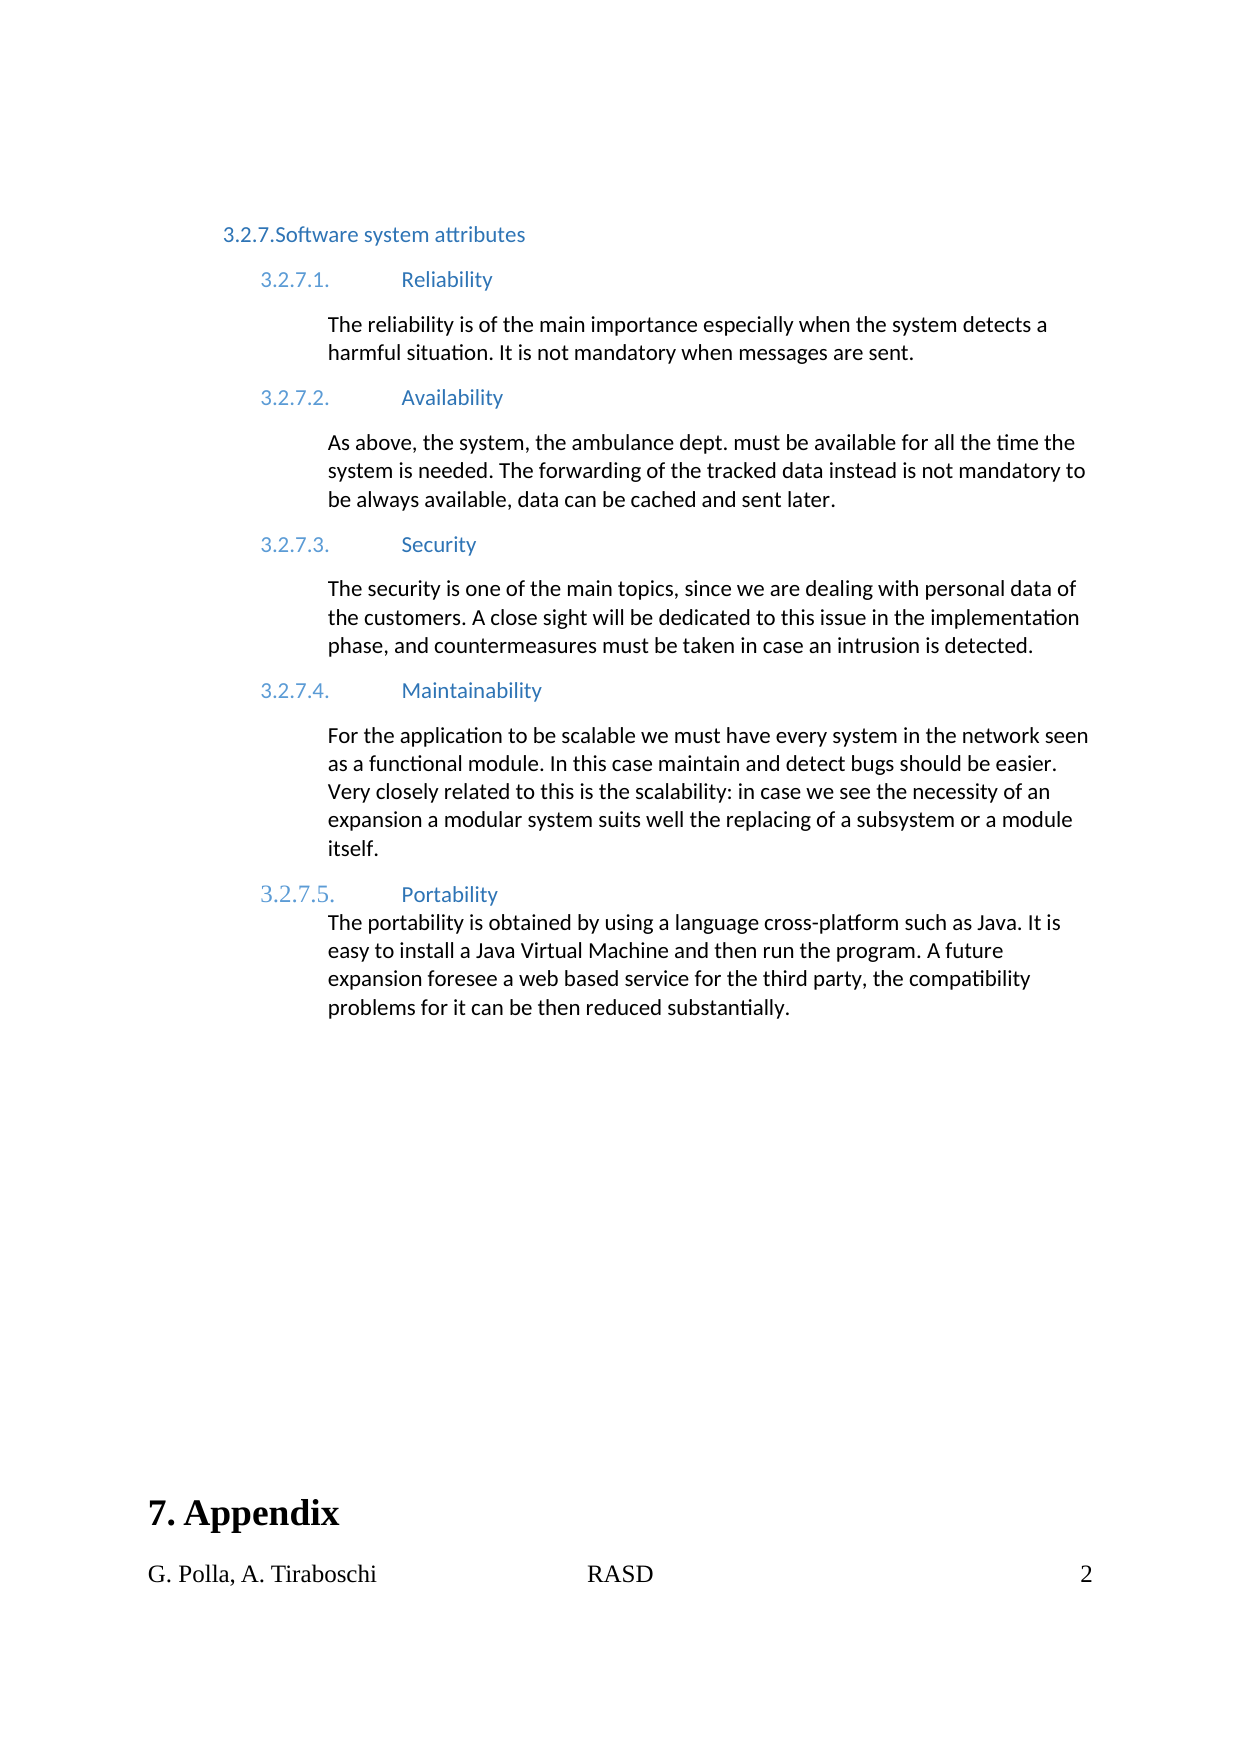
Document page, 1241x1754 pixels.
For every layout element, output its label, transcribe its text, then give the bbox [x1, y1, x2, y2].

text The security is one of the main topics, since we are dealing with personal data of the customers. A close sight will be dedicated to this issue in the implementation phase, and countermeasures must be taken in case an intrusion is detected. [328, 574, 1093, 659]
list Availability [260, 383, 1093, 411]
text The reliability is of the main importance especially when the system detects a harmful situation. It is not mandatory when messages are sent. [328, 310, 1093, 367]
text As above, the system, the ambulance dept. must be available for all the time the system is needed. The forwarding of the tracked data instead is not mandatory to be always available, data can be cached and sent later. [328, 428, 1093, 513]
list Security [260, 530, 1093, 558]
list Portability The portability is obtained by using a language cross-platform such as Java. It is easy to install a Java Virtual Machine and then run the program. A future expansion foresee a web based service for the third party, the compatibility problems for it can be then reduced substantially. [260, 879, 1093, 1021]
list Maintainability [260, 676, 1093, 704]
text 7. Appendix [148, 1490, 1093, 1533]
list Reliability [260, 265, 1093, 293]
list Software system attributes [223, 221, 1093, 248]
text For the application to be scalable we must have every system in the network seen as a functional module. In this case maintain and detect bugs should be easier. Very closely related to this is the scalability: in case we see the necessity of an expansion a modular system suits well the replacing of a subsystem or a module itself. [328, 721, 1093, 862]
